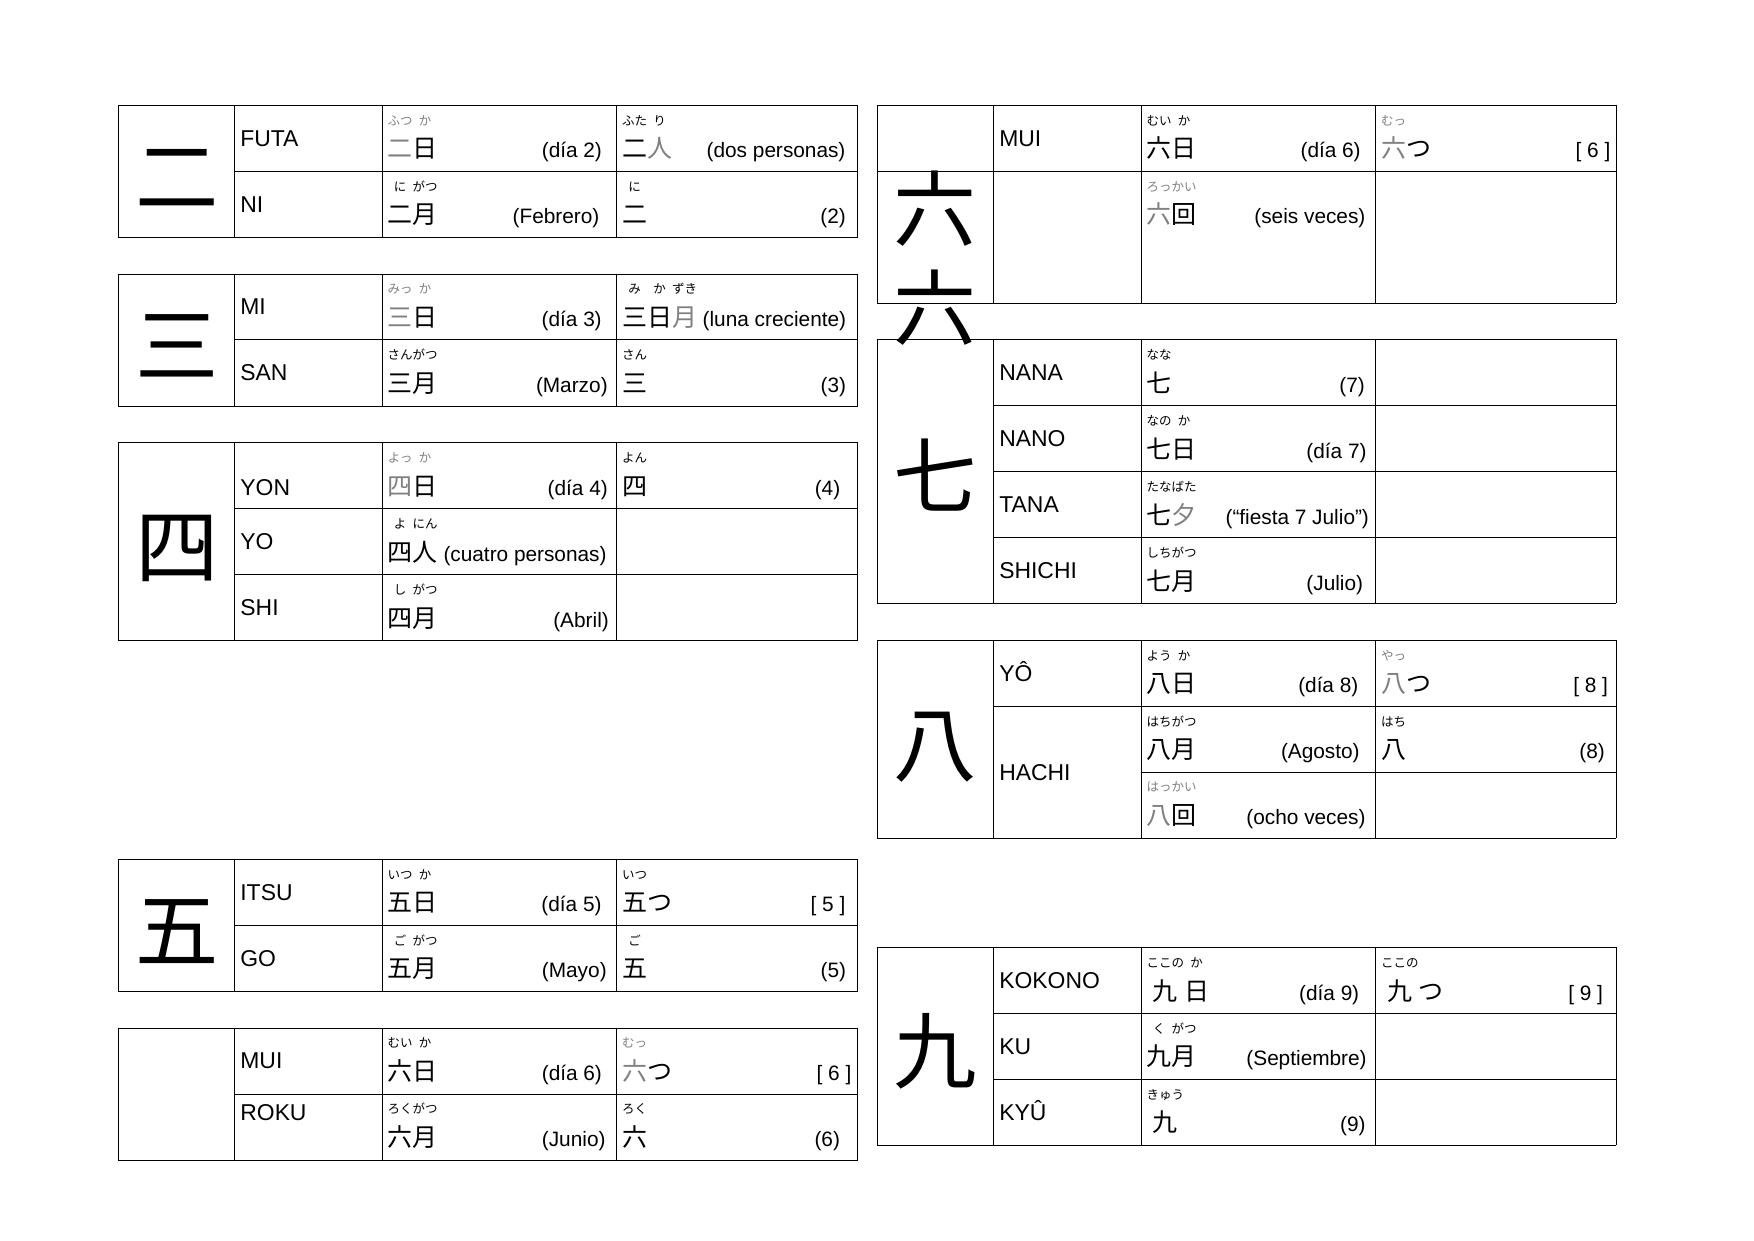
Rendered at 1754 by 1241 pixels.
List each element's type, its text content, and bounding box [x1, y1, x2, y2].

table_header 二ふた人り (dos personas) [617, 106, 857, 171]
table_header 六むっつ [ 6 ] [617, 1029, 857, 1093]
table_cell 五ご (5) [617, 926, 857, 991]
table_cell [1376, 1080, 1616, 1145]
table_header 三み日か月ずき (luna creciente) [617, 275, 857, 339]
table_cell 六ろく (6) [617, 1095, 857, 1159]
table_header 五 [119, 860, 234, 991]
table_cell SHI [235, 575, 382, 640]
table_cell HACHI [994, 707, 1141, 837]
table_cell 六ろく月がつ (Junio) [383, 1095, 616, 1159]
table_cell 八はち月がつ (Agosto) [1142, 707, 1375, 772]
table_cell 六ろっ回かい (seis veces) [1142, 172, 1375, 303]
table_header 六むい日か (día 6) [1142, 106, 1375, 171]
table_cell [1376, 406, 1616, 471]
table_cell 九きゅう (9) [1142, 1080, 1375, 1145]
table_header 六むっつ [ 6 ] [1376, 106, 1616, 171]
table_header NANA [994, 340, 1141, 405]
table_header 八やっつ [ 8 ] [1376, 641, 1616, 706]
table_header 四よっ日か (día 4) [383, 443, 616, 508]
table_cell [617, 575, 857, 640]
table_header 四 [119, 443, 234, 640]
table_header 七なな (7) [1142, 340, 1375, 405]
table_header 八よう日か (día 8) [1142, 641, 1375, 706]
table_cell 四よ人にん (cuatro personas) [383, 509, 616, 574]
table_cell KU [994, 1014, 1141, 1079]
table_header 九 [878, 948, 993, 1145]
table_header 三みっ日か (día 3) [383, 275, 616, 339]
table_cell [994, 172, 1141, 303]
table_header 九ここの日か (día 9) [1142, 948, 1375, 1013]
table_cell GO [235, 926, 382, 991]
table_header MI [235, 275, 382, 339]
table_header [1376, 340, 1616, 405]
table_cell 七たな夕ばた (“fiesta 7 Julio”) [1142, 472, 1375, 537]
table_header 四よん (4) [617, 443, 857, 508]
table_cell [1376, 472, 1616, 537]
table_header 二 [119, 106, 234, 237]
table_header 九ここのつ [ 9 ] [1376, 948, 1616, 1013]
table_header YÔ [994, 641, 1141, 706]
table_header MUI [235, 1029, 382, 1093]
table_cell [1376, 172, 1616, 303]
table_cell 三さん (3) [617, 340, 857, 406]
table_header KOKONO [994, 948, 1141, 1013]
table_header MUI [994, 106, 1141, 171]
table_header 八 [878, 641, 993, 837]
table_cell 九く月がつ (Septiembre) [1142, 1014, 1375, 1079]
table_cell NI [235, 172, 382, 237]
table_header 五いつつ [ 5 ] [617, 860, 857, 925]
table_header 七 [878, 340, 993, 603]
table_header [119, 1029, 234, 1159]
table_header 五いつ日か (día 5) [383, 860, 616, 925]
table_header ITSU [235, 860, 382, 925]
table_header YON [235, 443, 382, 508]
table_cell 二に月がつ (Febrero) [383, 172, 616, 237]
table_cell 二に (2) [617, 172, 857, 237]
table_cell [617, 509, 857, 574]
table_header [878, 106, 993, 171]
table_cell SAN [235, 340, 382, 406]
table_cell NANO [994, 406, 1141, 471]
table_cell [1376, 773, 1616, 837]
table_cell 八はっ回かい (ocho veces) [1142, 773, 1375, 837]
table_cell ROKU [235, 1095, 382, 1159]
table_header 六むい日か (día 6) [383, 1029, 616, 1093]
table_header 六 [878, 172, 993, 303]
table_header 三 [119, 275, 234, 406]
table_cell KYÛ [994, 1080, 1141, 1145]
table_header 二ふつ日か (día 2) [383, 106, 616, 171]
table_cell 四し月がつ (Abril) [383, 575, 616, 640]
table_cell 五ご月がつ (Mayo) [383, 926, 616, 991]
table_cell TANA [994, 472, 1141, 537]
table_cell [1376, 538, 1616, 603]
table_cell 八はち (8) [1376, 707, 1616, 772]
table_cell 七しち月がつ (Julio) [1142, 538, 1375, 603]
table_cell SHICHI [994, 538, 1141, 603]
table_cell 七なの日か (día 7) [1142, 406, 1375, 471]
table_cell [1376, 1014, 1616, 1079]
table_header FUTA [235, 106, 382, 171]
table_cell 三さん月がつ (Marzo) [383, 340, 616, 406]
table_cell YO [235, 509, 382, 574]
